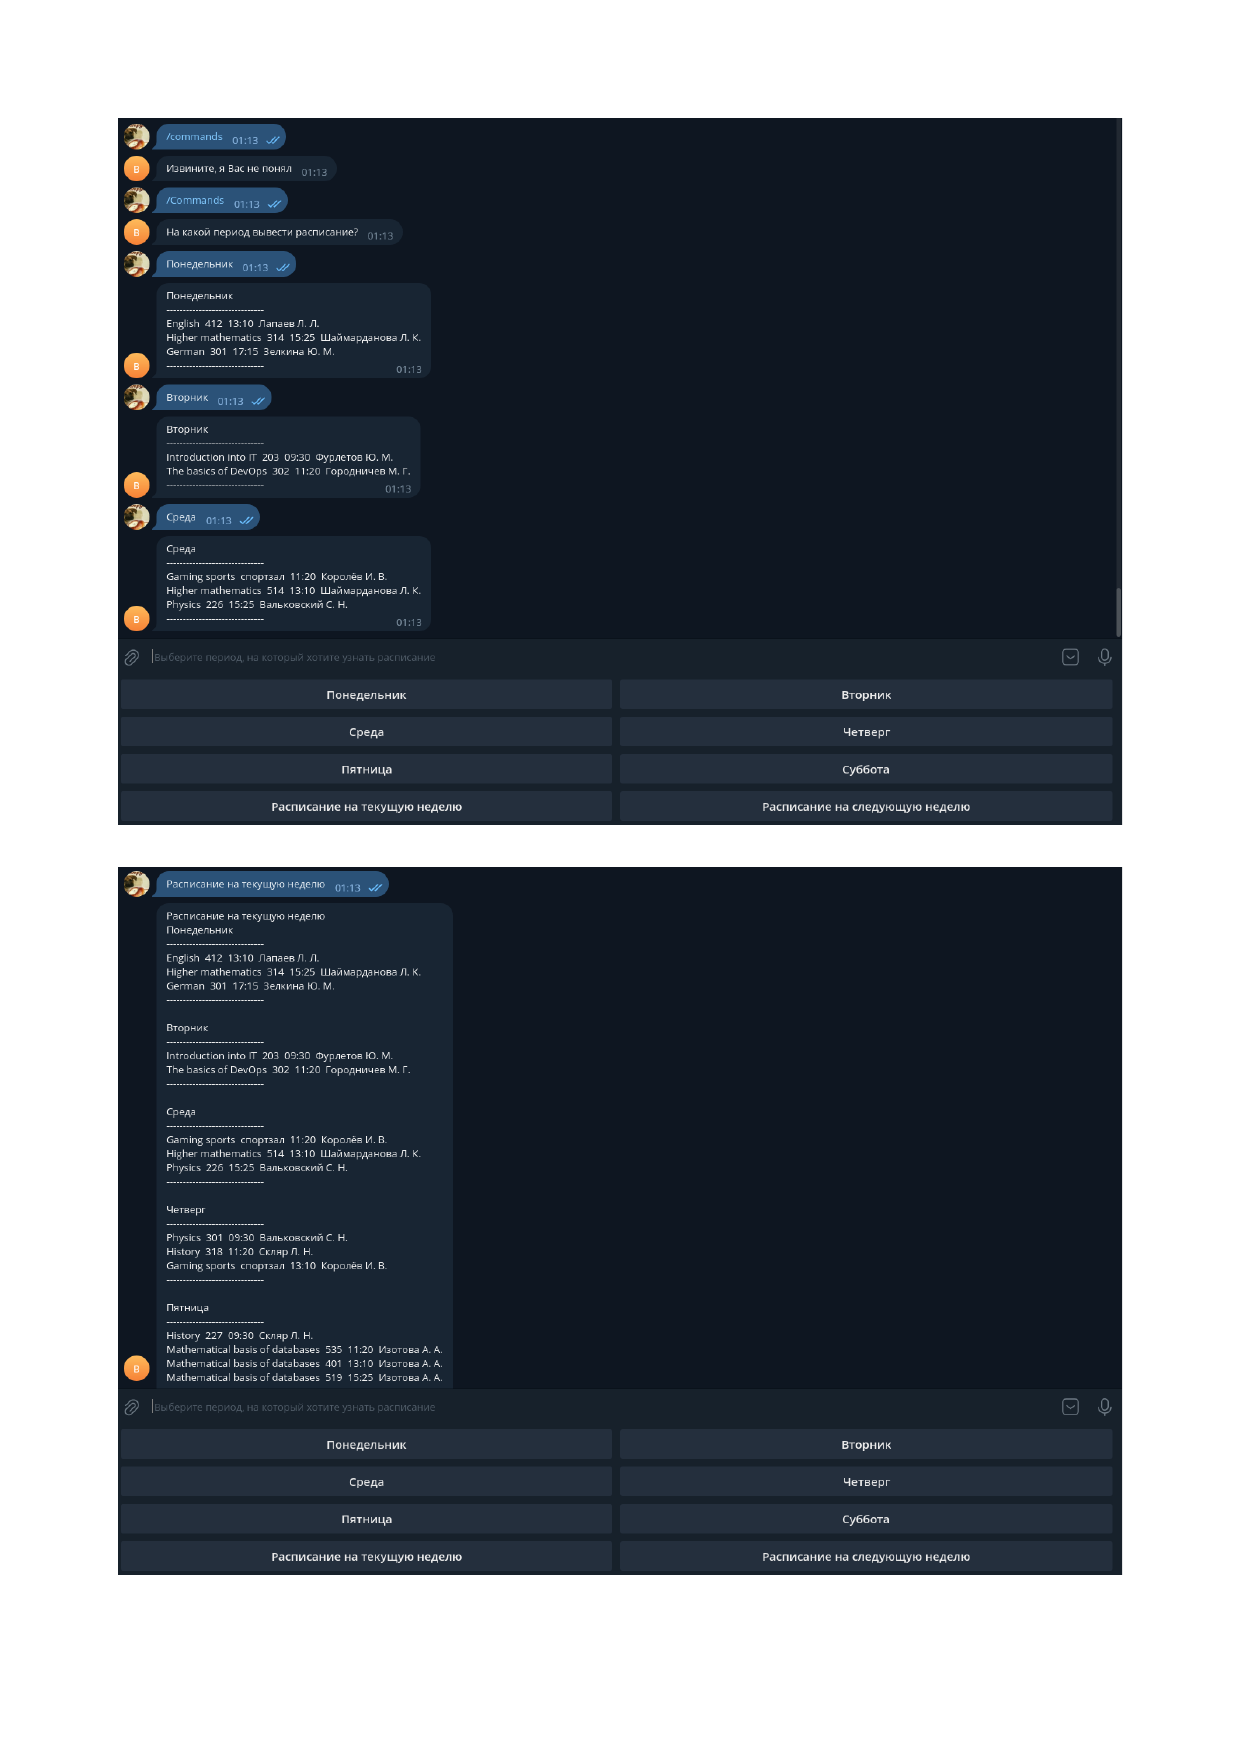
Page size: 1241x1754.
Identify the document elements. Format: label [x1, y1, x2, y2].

picture [118, 867, 1123, 1575]
picture [118, 118, 1123, 825]
